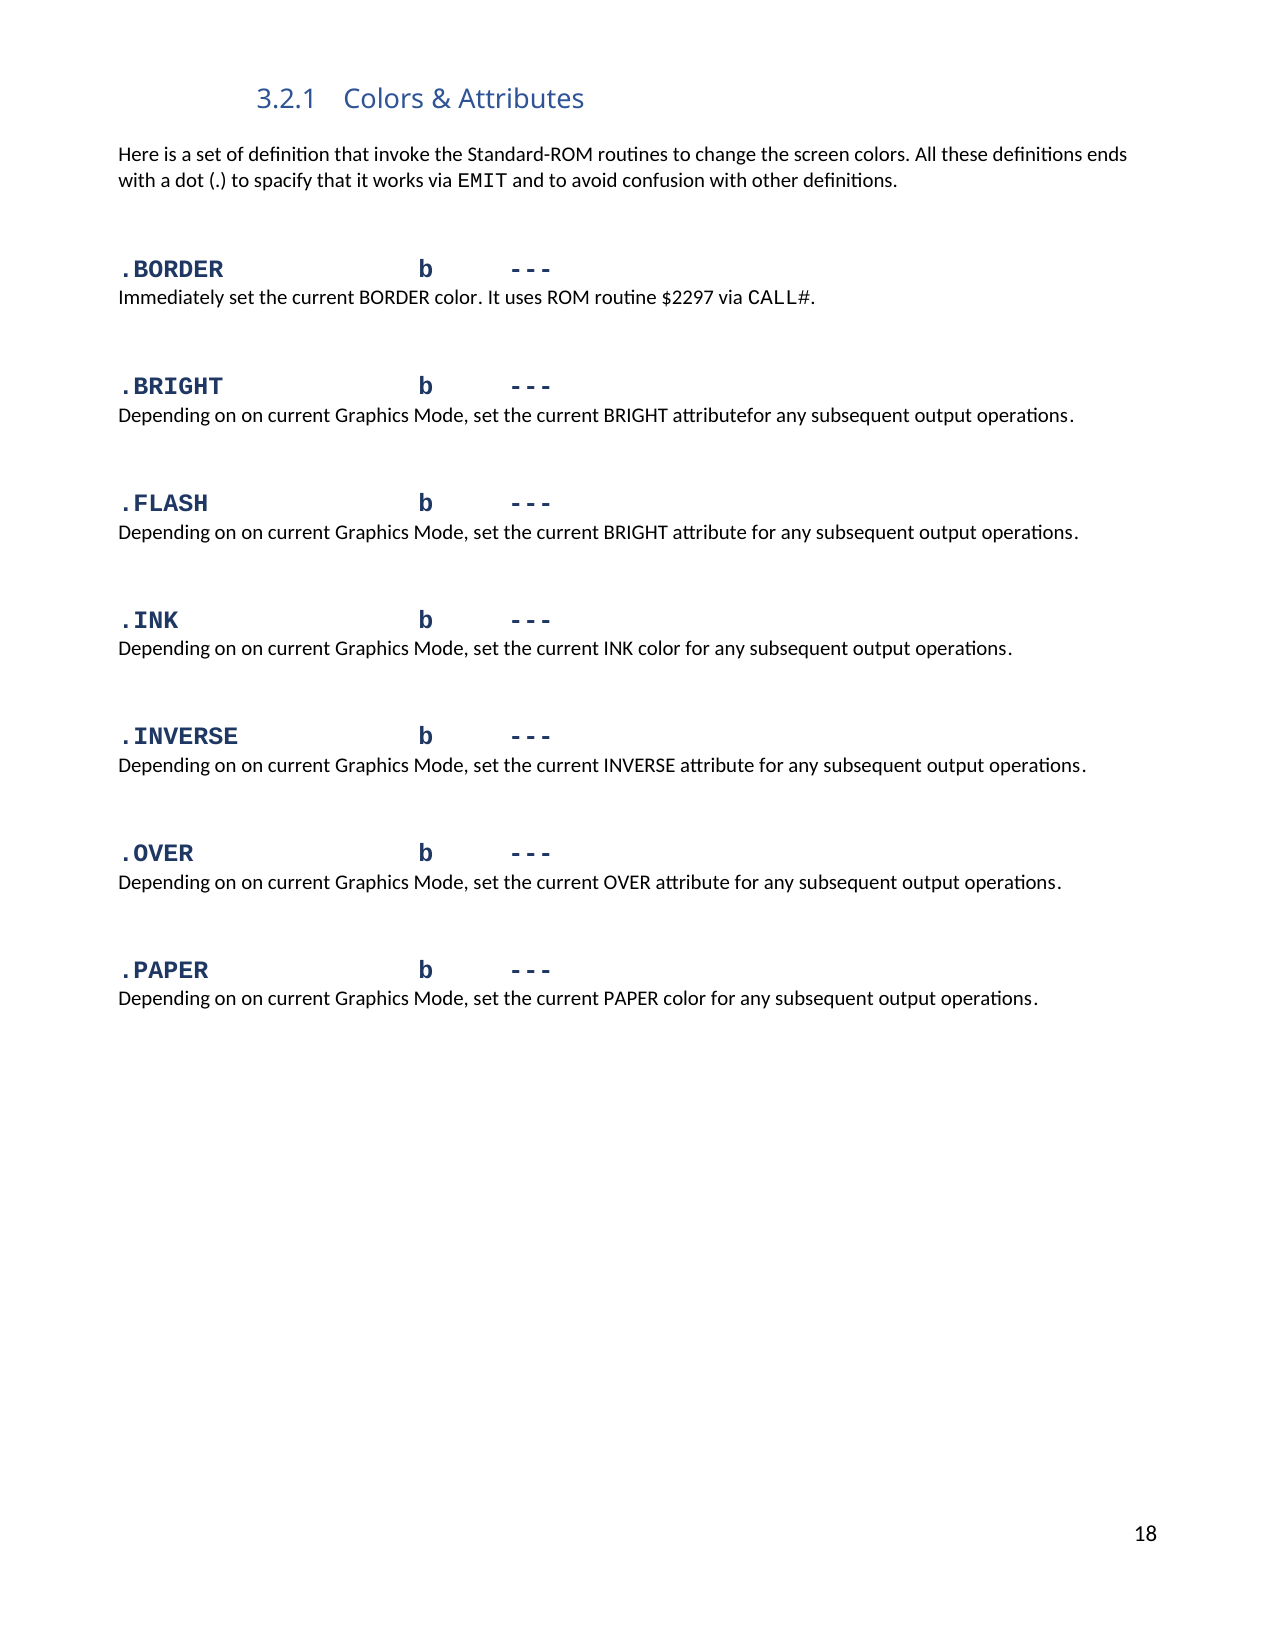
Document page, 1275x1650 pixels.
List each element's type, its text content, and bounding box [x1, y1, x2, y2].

text Depending on on current Graphics Mode, set the current PAPER color for any subsequent output operations. [118, 986, 1157, 1011]
subtitle .PAPER b --- [118, 957, 1157, 986]
subtitle .BORDER b --- [118, 256, 1157, 284]
text Depending on on current Graphics Mode, set the current OVER attribute for any subsequent output operations. [118, 869, 1157, 894]
subtitle .INVERSE b --- [118, 724, 1157, 752]
subtitle Colors & Attributes [324, 79, 1157, 116]
text Here is a set of definition that invoke the Standard-ROM routines to change the screen colors. All these definitions ends with a dot (.) to spacify that it works via EMIT and to avoid confusion with other definitions. [118, 116, 1157, 193]
subtitle .INK b --- [118, 607, 1157, 636]
subtitle .OVER b --- [118, 841, 1157, 869]
text Depending on on current Graphics Mode, set the current INK color for any subsequent output operations. [118, 636, 1157, 661]
text Depending on on current Graphics Mode, set the current BRIGHT attributefor any subsequent output operations. [118, 402, 1157, 428]
subtitle .FLASH b --- [118, 491, 1157, 519]
text Depending on on current Graphics Mode, set the current INVERSE attribute for any subsequent output operations. [118, 752, 1157, 778]
subtitle .BRIGHT b --- [118, 374, 1157, 402]
text Immediately set the current BORDER color. It uses ROM routine $2297 via CALL#. [118, 284, 1157, 311]
text Depending on on current Graphics Mode, set the current BRIGHT attribute for any subsequent output operations. [118, 519, 1157, 544]
